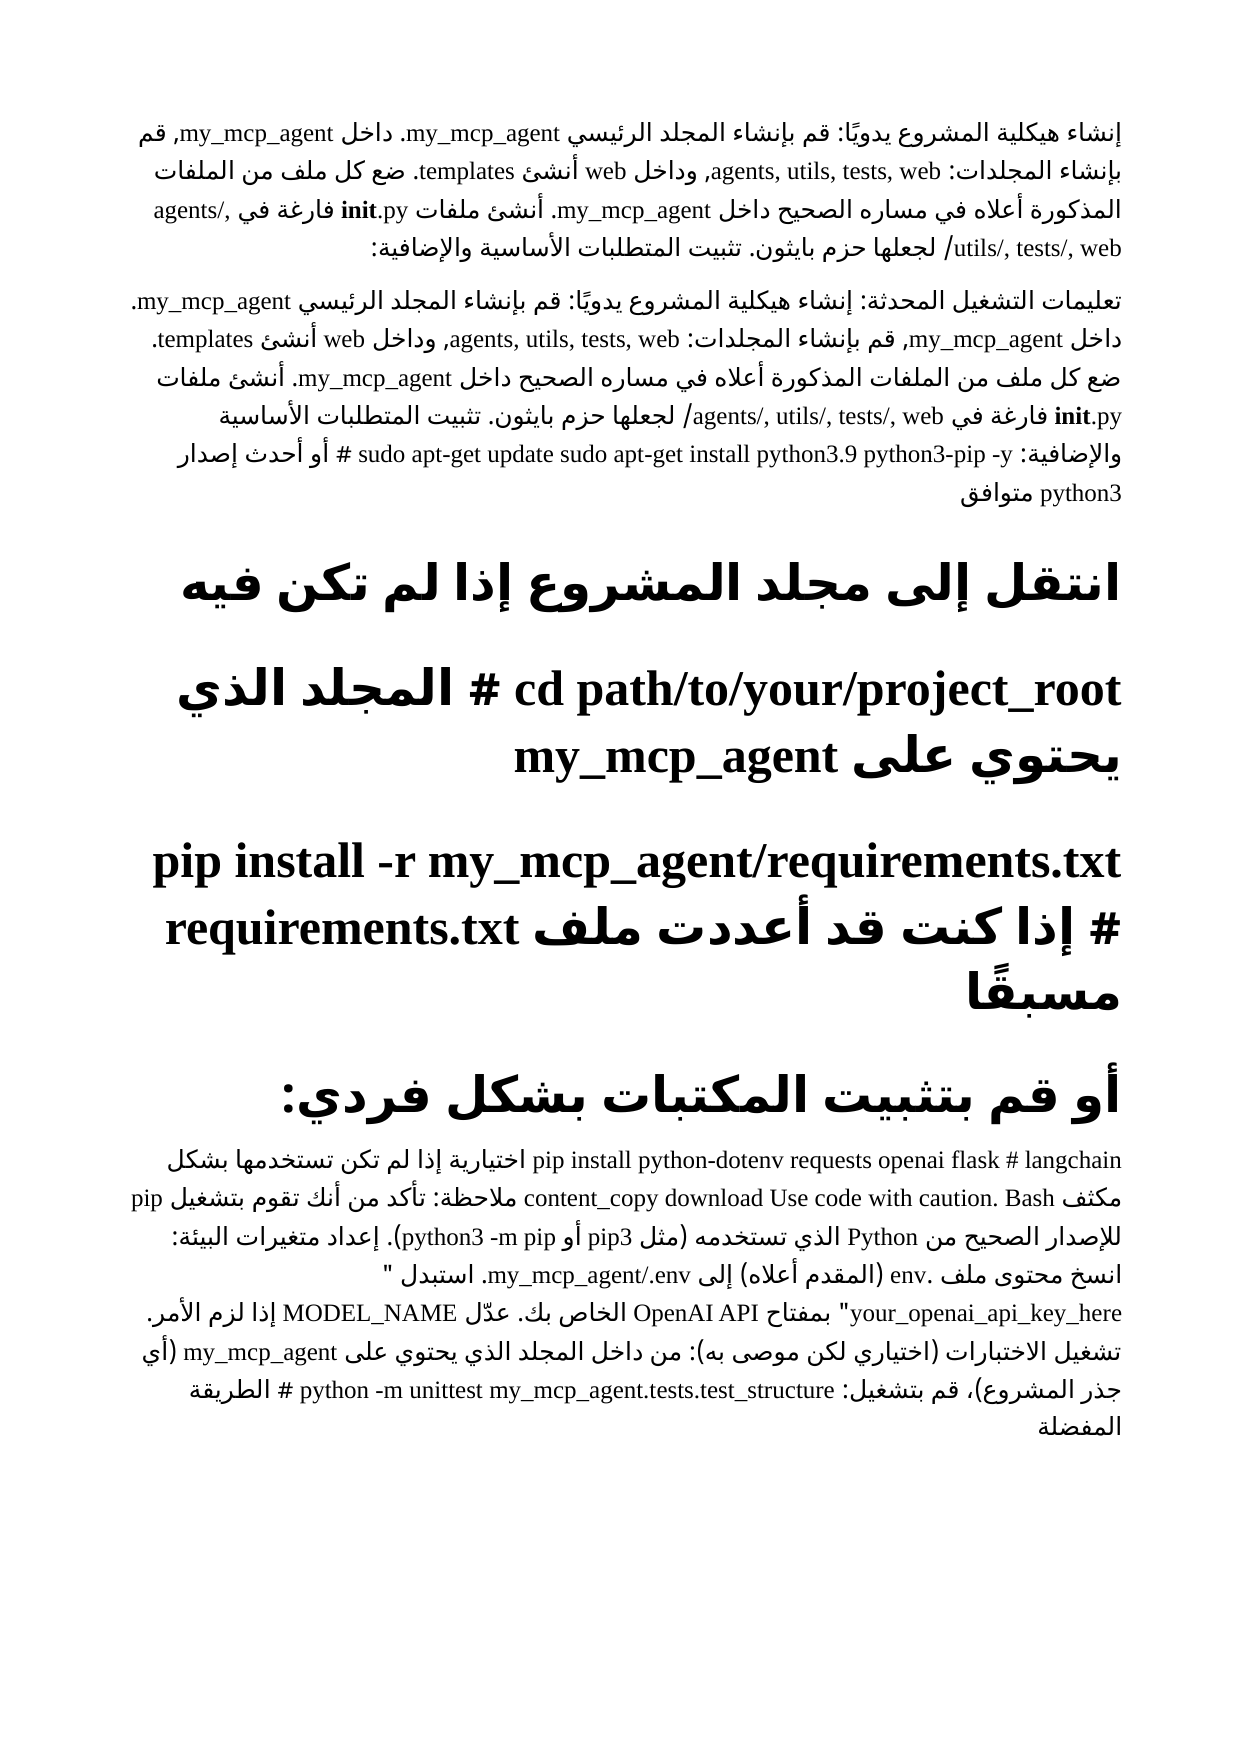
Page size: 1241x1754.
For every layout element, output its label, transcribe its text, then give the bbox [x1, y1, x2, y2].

subtitle pip install -r my_mcp_agent/requirements.txt # إذا كنت قد أعددت ملف requirements.txt مسبقًا [118, 830, 1122, 1030]
text تعليمات التشغيل المحدثة: إنشاء هيكلية المشروع يدويًا: قم بإنشاء المجلد الرئيسي my_mcp_agent. داخل my_mcp_agent, قم بإنشاء المجلدات: agents, utils, tests, web, وداخل web أنشئ templates. ضع كل ملف من الملفات المذكورة أعلاه في مساره الصحيح داخل my_mcp_agent. أنشئ ملفات init.py فارغة في agents/, utils/, tests/, web/ لجعلها حزم بايثون. تثبيت المتطلبات الأساسية والإضافية: sudo apt-get update sudo apt-get install python3.9 python3-pip -y # أو أحدث إصدار python3 متوافق [118, 286, 1122, 511]
text إنشاء هيكلية المشروع يدويًا: قم بإنشاء المجلد الرئيسي my_mcp_agent. داخل my_mcp_agent, قم بإنشاء المجلدات: agents, utils, tests, web, وداخل web أنشئ templates. ضع كل ملف من الملفات المذكورة أعلاه في مساره الصحيح داخل my_mcp_agent. أنشئ ملفات init.py فارغة في agents/, utils/, tests/, web/ لجعلها حزم بايثون. تثبيت المتطلبات الأساسية والإضافية: [118, 118, 1122, 267]
subtitle انتقل إلى مجلد المشروع إذا لم تكن فيه [118, 556, 1122, 621]
subtitle cd path/to/your/project_root # المجلد الذي يحتوي على my_mcp_agent [118, 659, 1122, 793]
subtitle أو قم بتثبيت المكتبات بشكل فردي: [118, 1067, 1122, 1132]
text pip install python-dotenv requests openai flask # langchain اختيارية إذا لم تكن تستخدمها بشكل مكثف content_copy download Use code with caution. Bash ملاحظة: تأكد من أنك تقوم بتشغيل pip للإصدار الصحيح من Python الذي تستخدمه (مثل pip3 أو python3 -m pip). إعداد متغيرات البيئة: انسخ محتوى ملف .env (المقدم أعلاه) إلى my_mcp_agent/.env. استبدل "your_openai_api_key_here" بمفتاح OpenAI API الخاص بك. عدّل MODEL_NAME إذا لزم الأمر. تشغيل الاختبارات (اختياري لكن موصى به): من داخل المجلد الذي يحتوي على my_mcp_agent (أي جذر المشروع)، قم بتشغيل: python -m unittest my_mcp_agent.tests.test_structure # الطريقة المفضلة [118, 1145, 1122, 1446]
